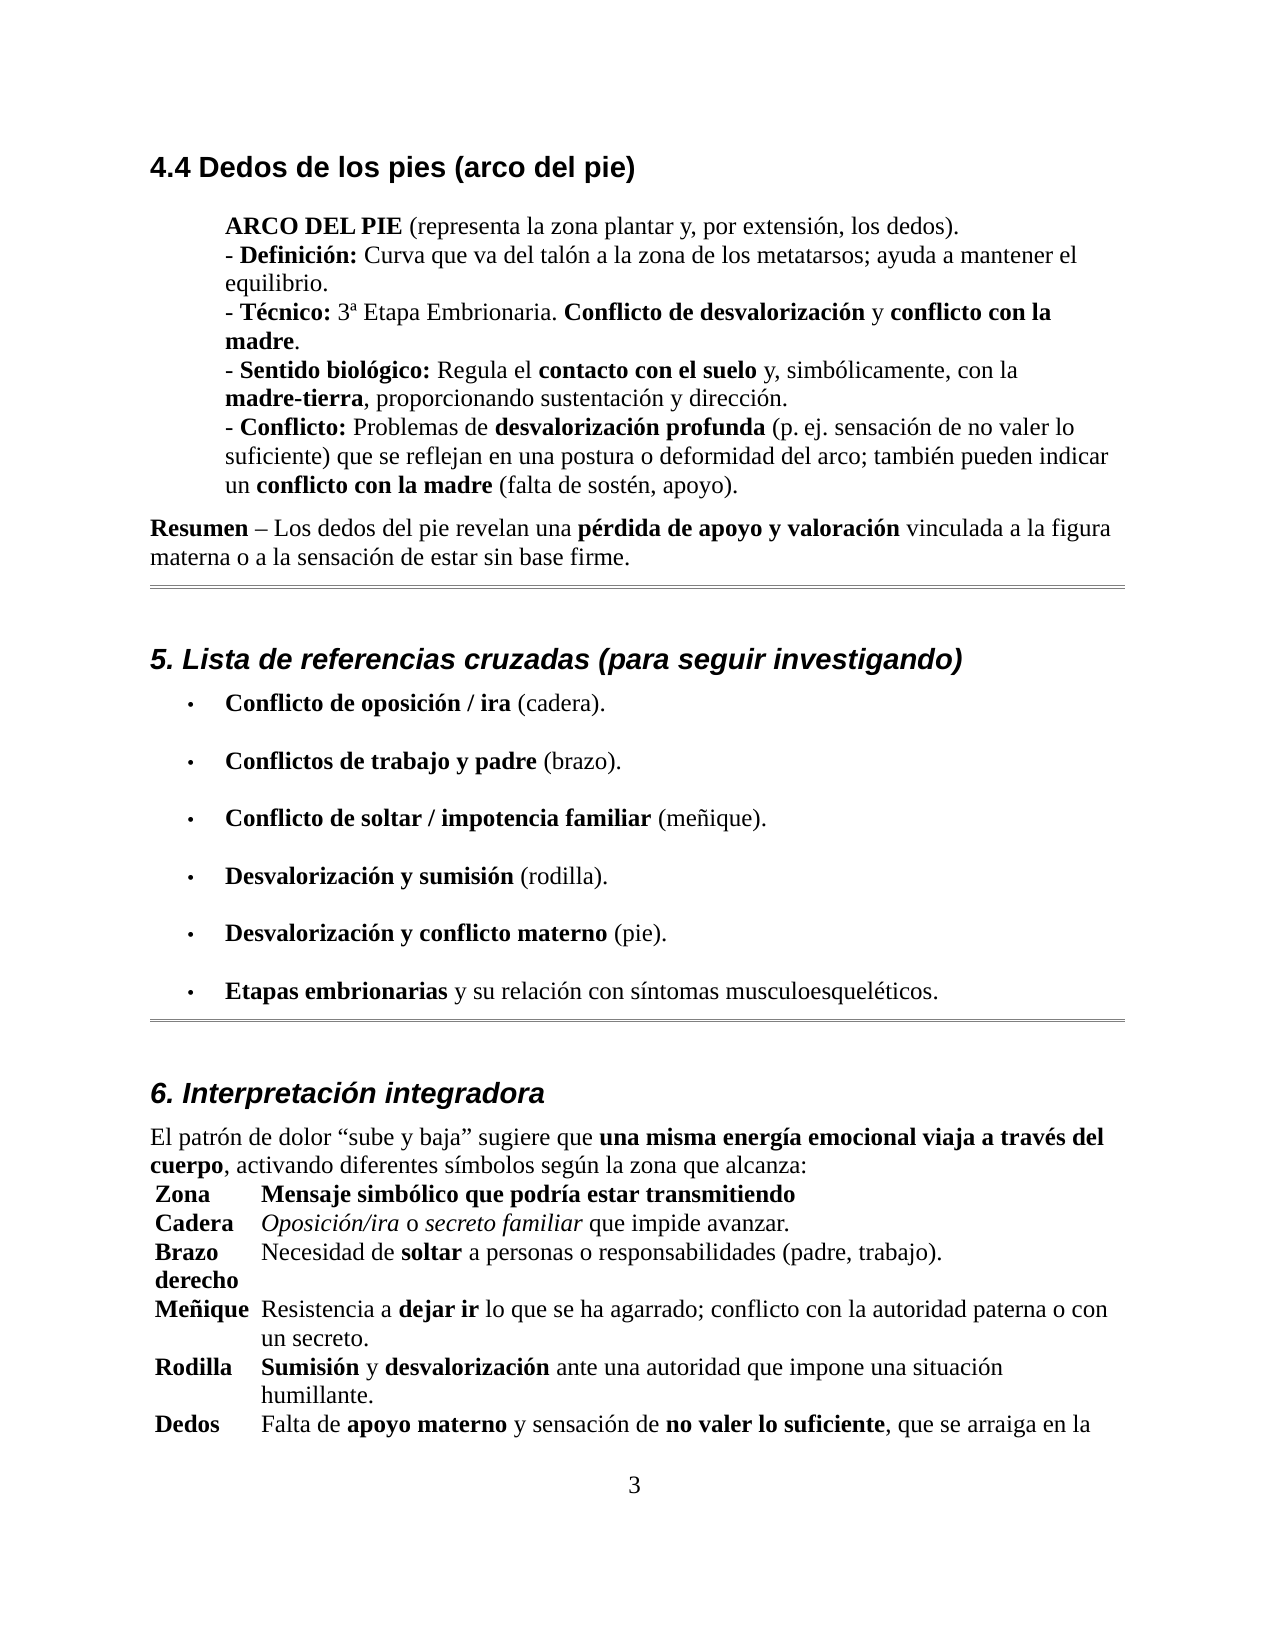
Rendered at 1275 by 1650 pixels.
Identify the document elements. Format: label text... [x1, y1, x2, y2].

text El patrón de dolor “sube y baja” sugiere que una misma energía emocional viaja a través del cuerpo, activando diferentes símbolos según la zona que alcanza: [150, 1122, 1125, 1179]
text Resumen – Los dedos del pie revelan una pérdida de apoyo y valoración vinculada a la figura materna o a la sensación de estar sin base firme. [150, 513, 1125, 571]
table_cell Falta de apoyo materno y sensación de no valer lo suficiente, que se arraiga en la [256, 1409, 1125, 1438]
text ARCO DEL PIE (representa la zona plantar y, por extensión, los dedos). - Definición: Curva que va del talón a la zona de los metatarsos; ayuda a mantener el equilibrio. - Técnico: 3ª Etapa Embrionaria. Conflicto de desvalorización y conflicto con la madre. - Sentido biológico: Regula el contacto con el suelo y, simbólicamente, con la madre‑tierra, proporcionando sustentación y dirección. - Conflicto: Problemas de desvalorización profunda (p. ej. sensación de no valer lo suficiente) que se reflejan en una postura o deformidad del arco; también pueden indicar un conflicto con la madre (falta de sostén, apoyo). [225, 211, 1125, 498]
list Desvalorización y sumisión (rodilla). [187, 861, 1125, 918]
list Conflicto de soltar / impotencia familiar (meñique). [187, 803, 1125, 861]
table_cell Resistencia a dejar ir lo que se ha agarrado; conflicto con la autoridad paterna o con un secreto. [256, 1294, 1125, 1352]
subtitle 6. Interpretación integradora [150, 1076, 1125, 1109]
list Conflictos de trabajo y padre (brazo). [187, 746, 1125, 803]
table_cell Brazo derecho [150, 1237, 256, 1294]
table_cell Necesidad de soltar a personas o responsabilidades (padre, trabajo). [256, 1237, 1125, 1294]
table_cell Rodilla [150, 1352, 256, 1409]
list Conflicto de oposición / ira (cadera). [187, 688, 1125, 746]
subtitle 4.4 Dedos de los pies (arco del pie) [150, 150, 1125, 183]
list Desvalorización y conflicto materno (pie). [187, 918, 1125, 976]
table_cell Meñique [150, 1294, 256, 1352]
table_cell Cadera [150, 1208, 256, 1237]
list Etapas embrionarias y su relación con síntomas musculoesqueléticos. [187, 976, 1125, 1004]
subtitle 5. Lista de referencias cruzadas (para seguir investigando) [150, 642, 1125, 676]
table_cell Oposición/ira o secreto familiar que impide avanzar. [256, 1208, 1125, 1237]
table_header Mensaje simbólico que podría estar transmitiendo [256, 1179, 1125, 1208]
table_cell Sumisión y desvalorización ante una autoridad que impone una situación humillante. [256, 1352, 1125, 1409]
table_header Zona [150, 1179, 256, 1208]
table_cell Dedos [150, 1409, 256, 1438]
